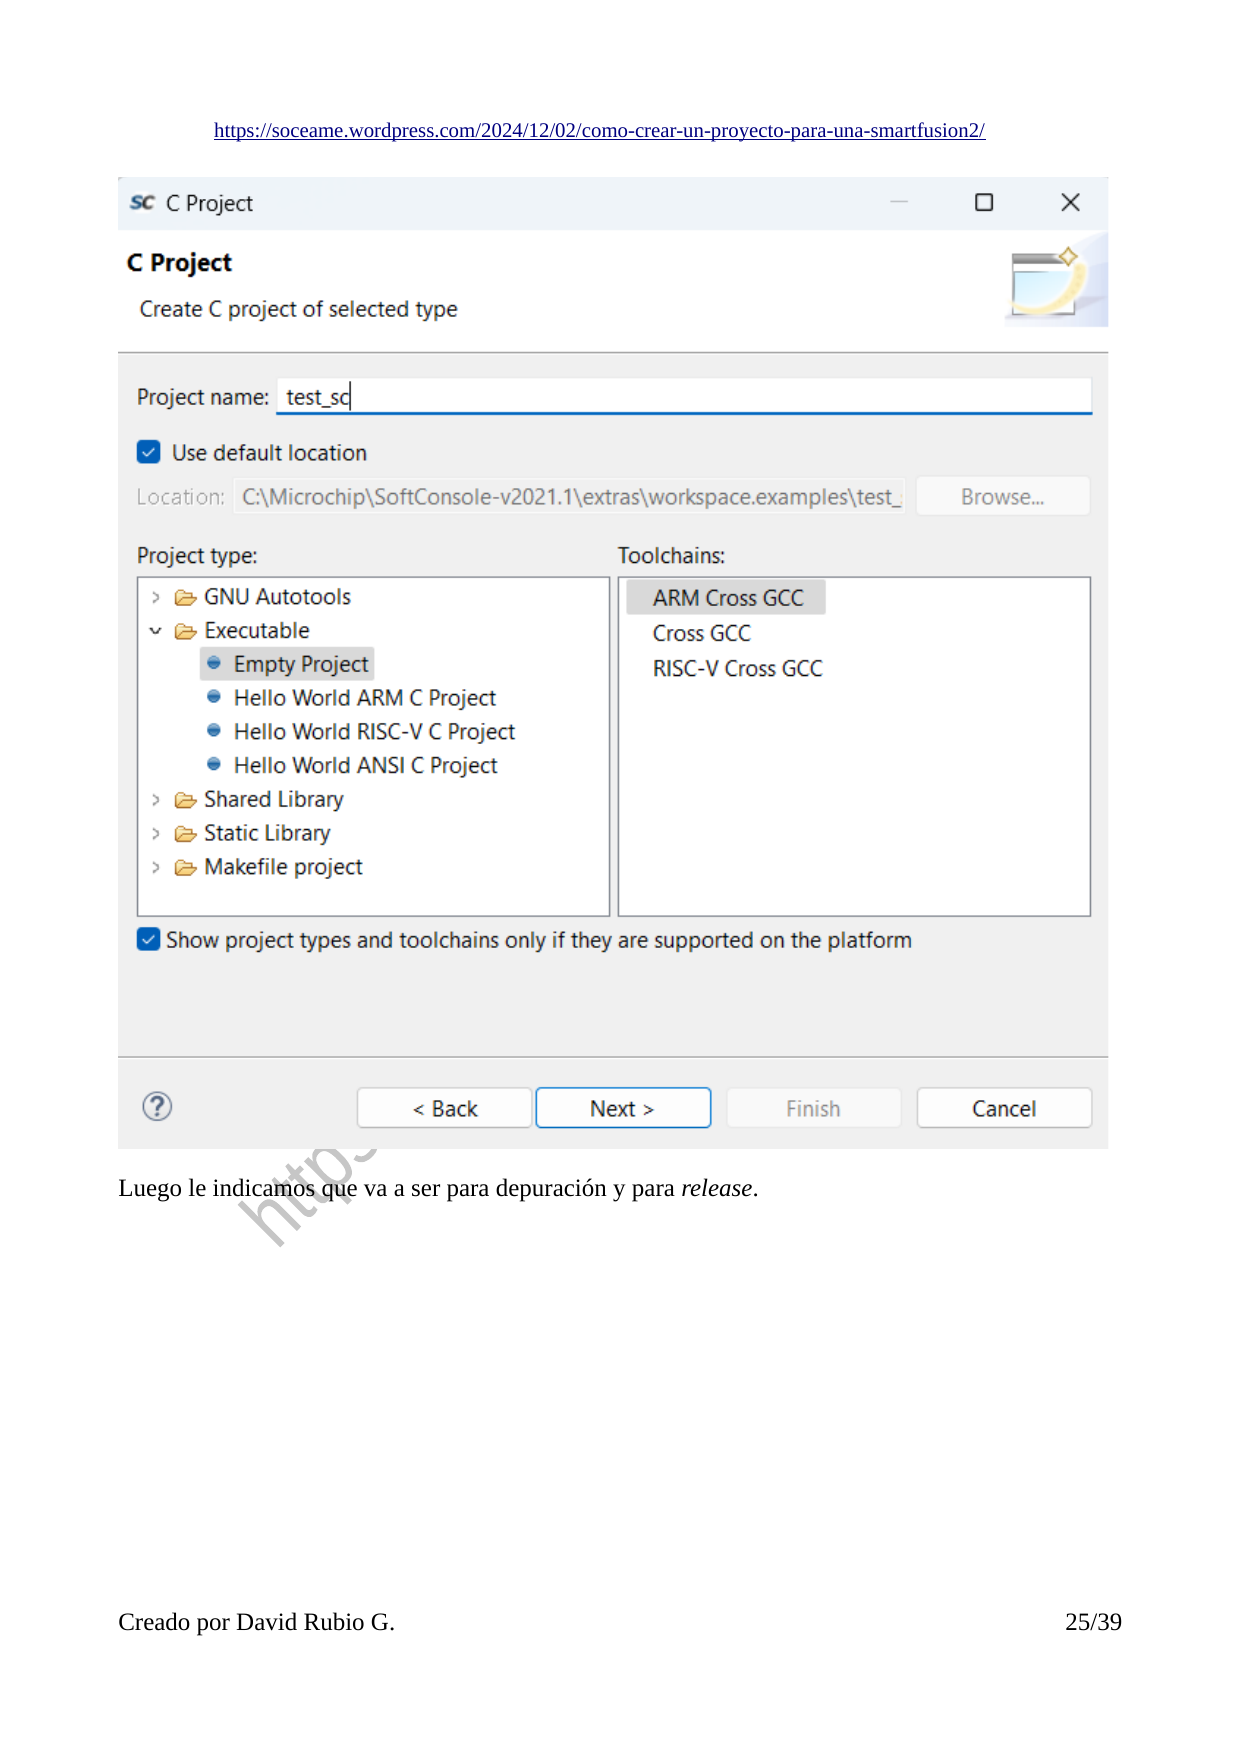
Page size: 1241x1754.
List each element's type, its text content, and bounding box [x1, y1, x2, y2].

text Luego le indicamos que va a ser para depuración y para release. [343, 1173, 1122, 1201]
picture [118, 177, 1109, 1149]
text Luego le indicamos que va a ser para depuración y para release. [118, 1173, 316, 1201]
